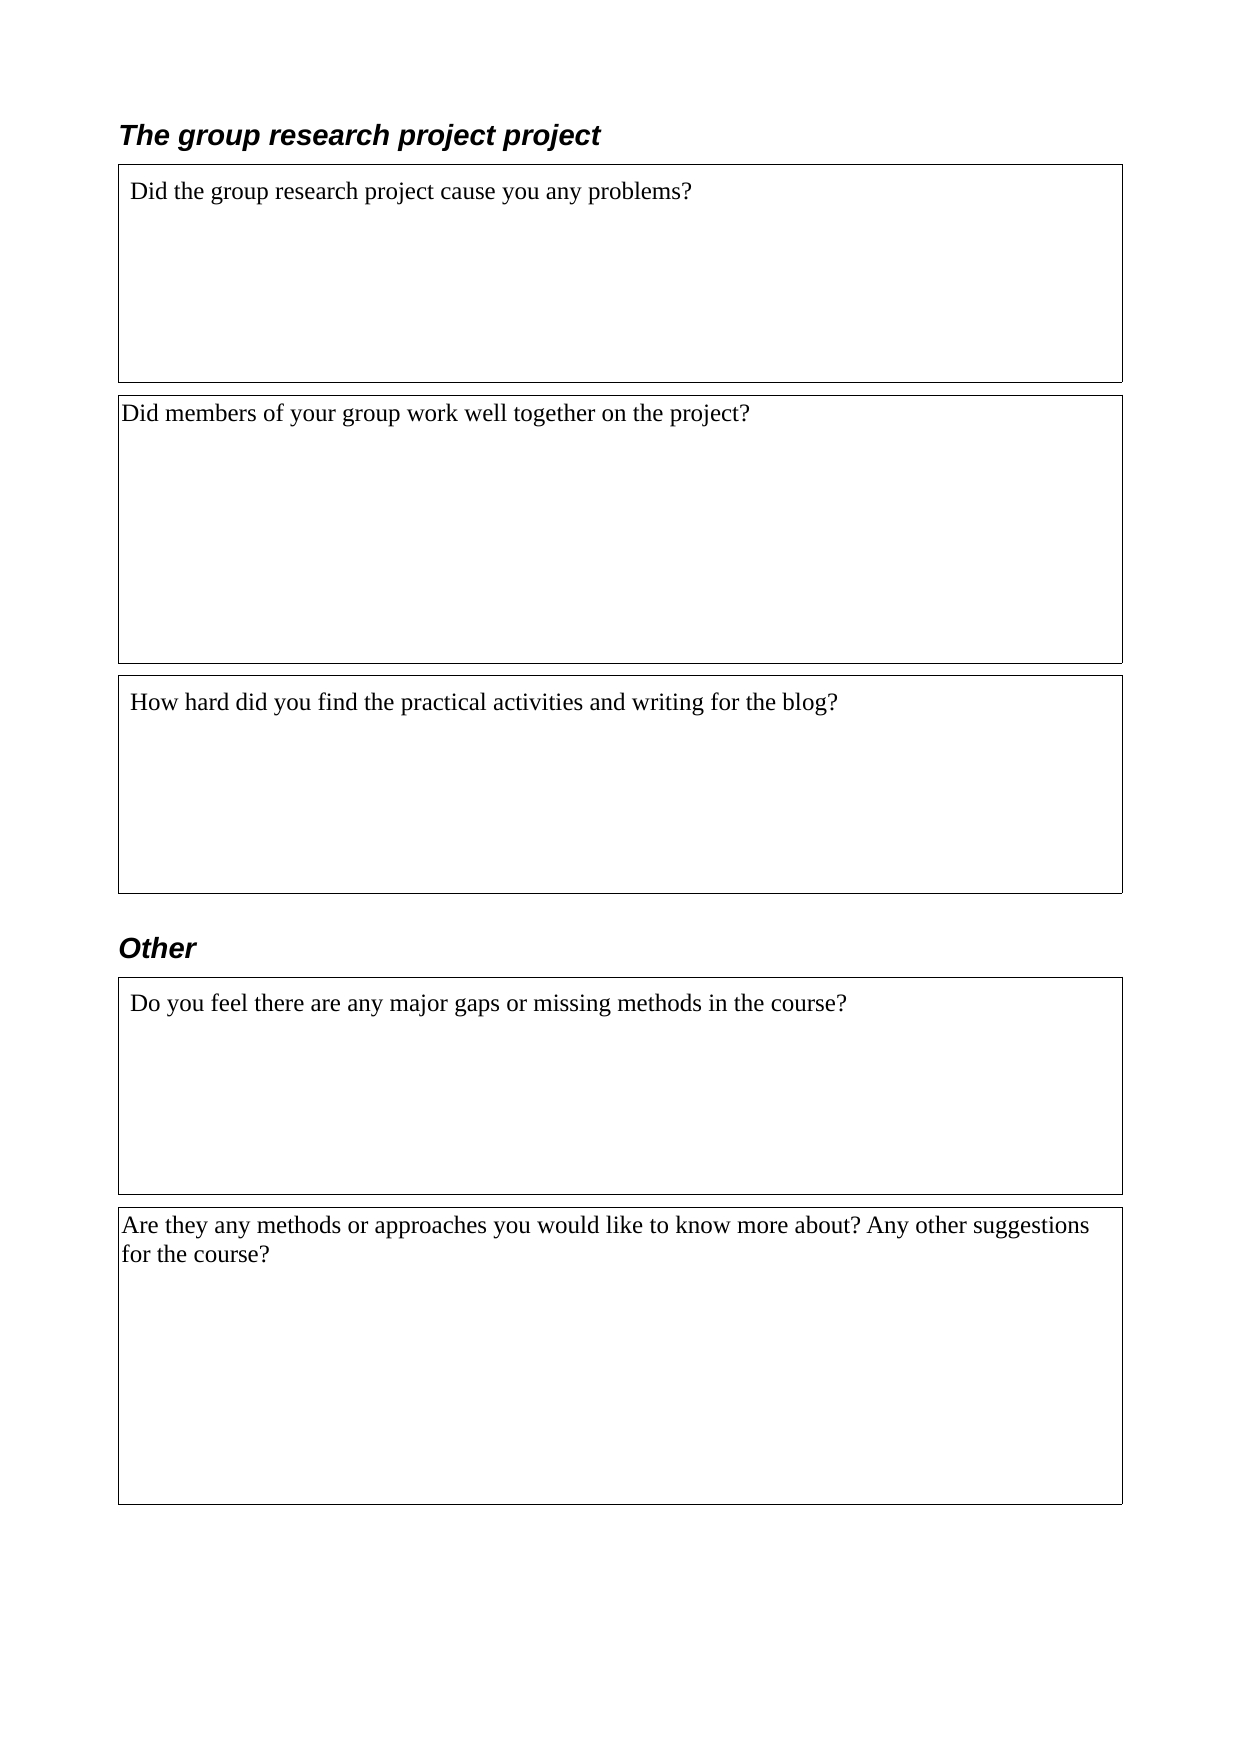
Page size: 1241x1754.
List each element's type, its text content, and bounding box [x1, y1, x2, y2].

text Did the group research project cause you any problems? [119, 165, 1122, 382]
text Are they any methods or approaches you would like to know more about? Any other suggestions for the course? [119, 1208, 1122, 1504]
text How hard did you find the practical activities and writing for the blog? [119, 676, 1122, 893]
text Do you feel there are any major gaps or missing methods in the course? [119, 978, 1122, 1194]
subtitle The group research project project [118, 118, 1122, 152]
text Did members of your group work well together on the project? [119, 396, 1122, 663]
subtitle Other [118, 931, 1122, 964]
